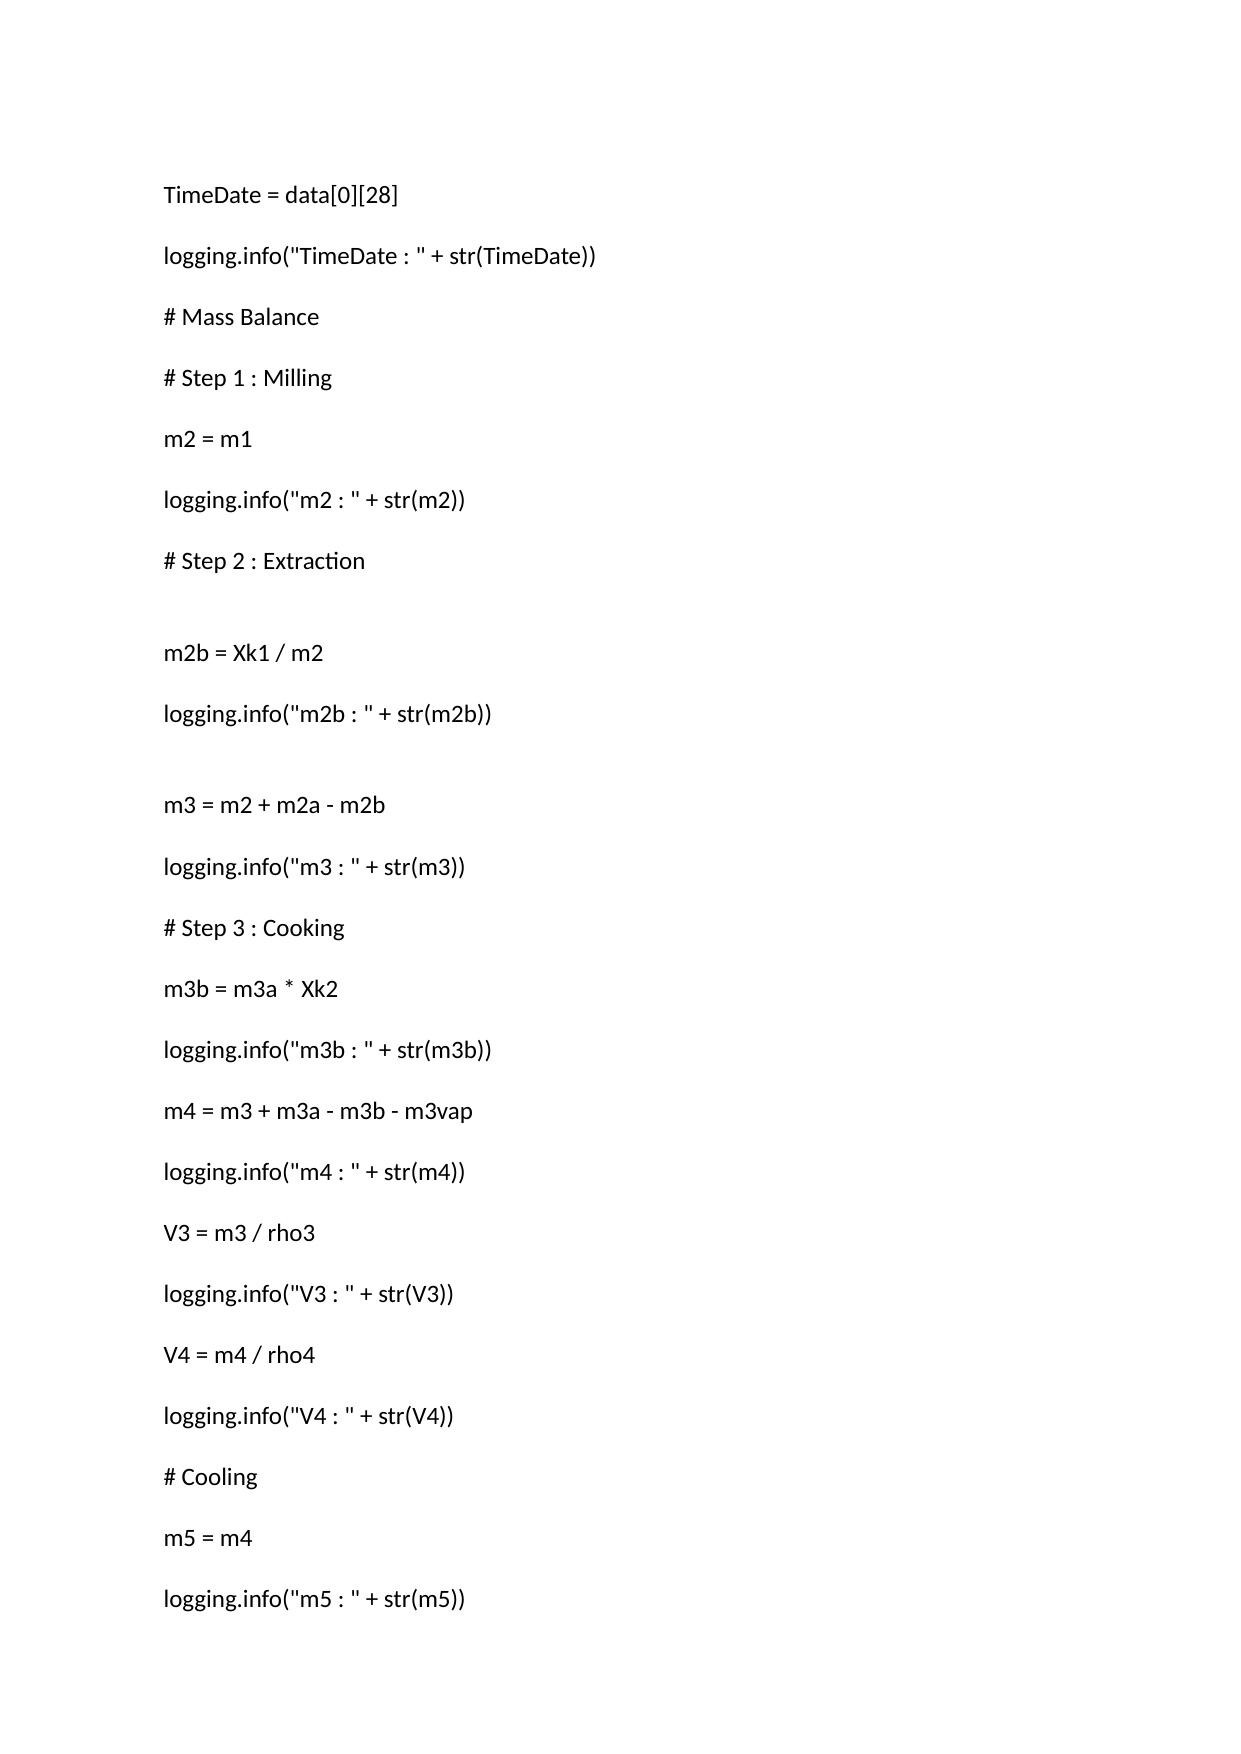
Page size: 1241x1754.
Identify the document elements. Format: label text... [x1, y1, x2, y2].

text m2 = m1 [118, 423, 1122, 454]
text m3 = m2 + m2a - m2b [118, 789, 1122, 820]
text m3b = m3a * Xk2 [118, 973, 1122, 1003]
text logging.info("m5 : " + str(m5)) [118, 1583, 1122, 1614]
text logging.info("m3b : " + str(m3b)) [118, 1034, 1122, 1064]
text # Step 3 : Cooking [118, 912, 1122, 942]
text TimeDate = data[0][28] [118, 179, 1122, 210]
text V3 = m3 / rho3 [118, 1217, 1122, 1247]
text m4 = m3 + m3a - m3b - m3vap [118, 1095, 1122, 1125]
text logging.info("V3 : " + str(V3)) [118, 1278, 1122, 1308]
text logging.info("m4 : " + str(m4)) [118, 1156, 1122, 1186]
text m5 = m4 [118, 1522, 1122, 1553]
text logging.info("V4 : " + str(V4)) [118, 1400, 1122, 1431]
text # Step 1 : Milling [118, 362, 1122, 393]
text logging.info("m3 : " + str(m3)) [118, 851, 1122, 881]
text logging.info("TimeDate : " + str(TimeDate)) [118, 240, 1122, 271]
text # Step 2 : Extraction [118, 545, 1122, 576]
text logging.info("m2 : " + str(m2)) [118, 484, 1122, 515]
text # Mass Balance [118, 301, 1122, 332]
text logging.info("m2b : " + str(m2b)) [118, 698, 1122, 728]
text m2b = Xk1 / m2 [118, 637, 1122, 667]
text V4 = m4 / rho4 [118, 1339, 1122, 1369]
text # Cooling [118, 1461, 1122, 1492]
